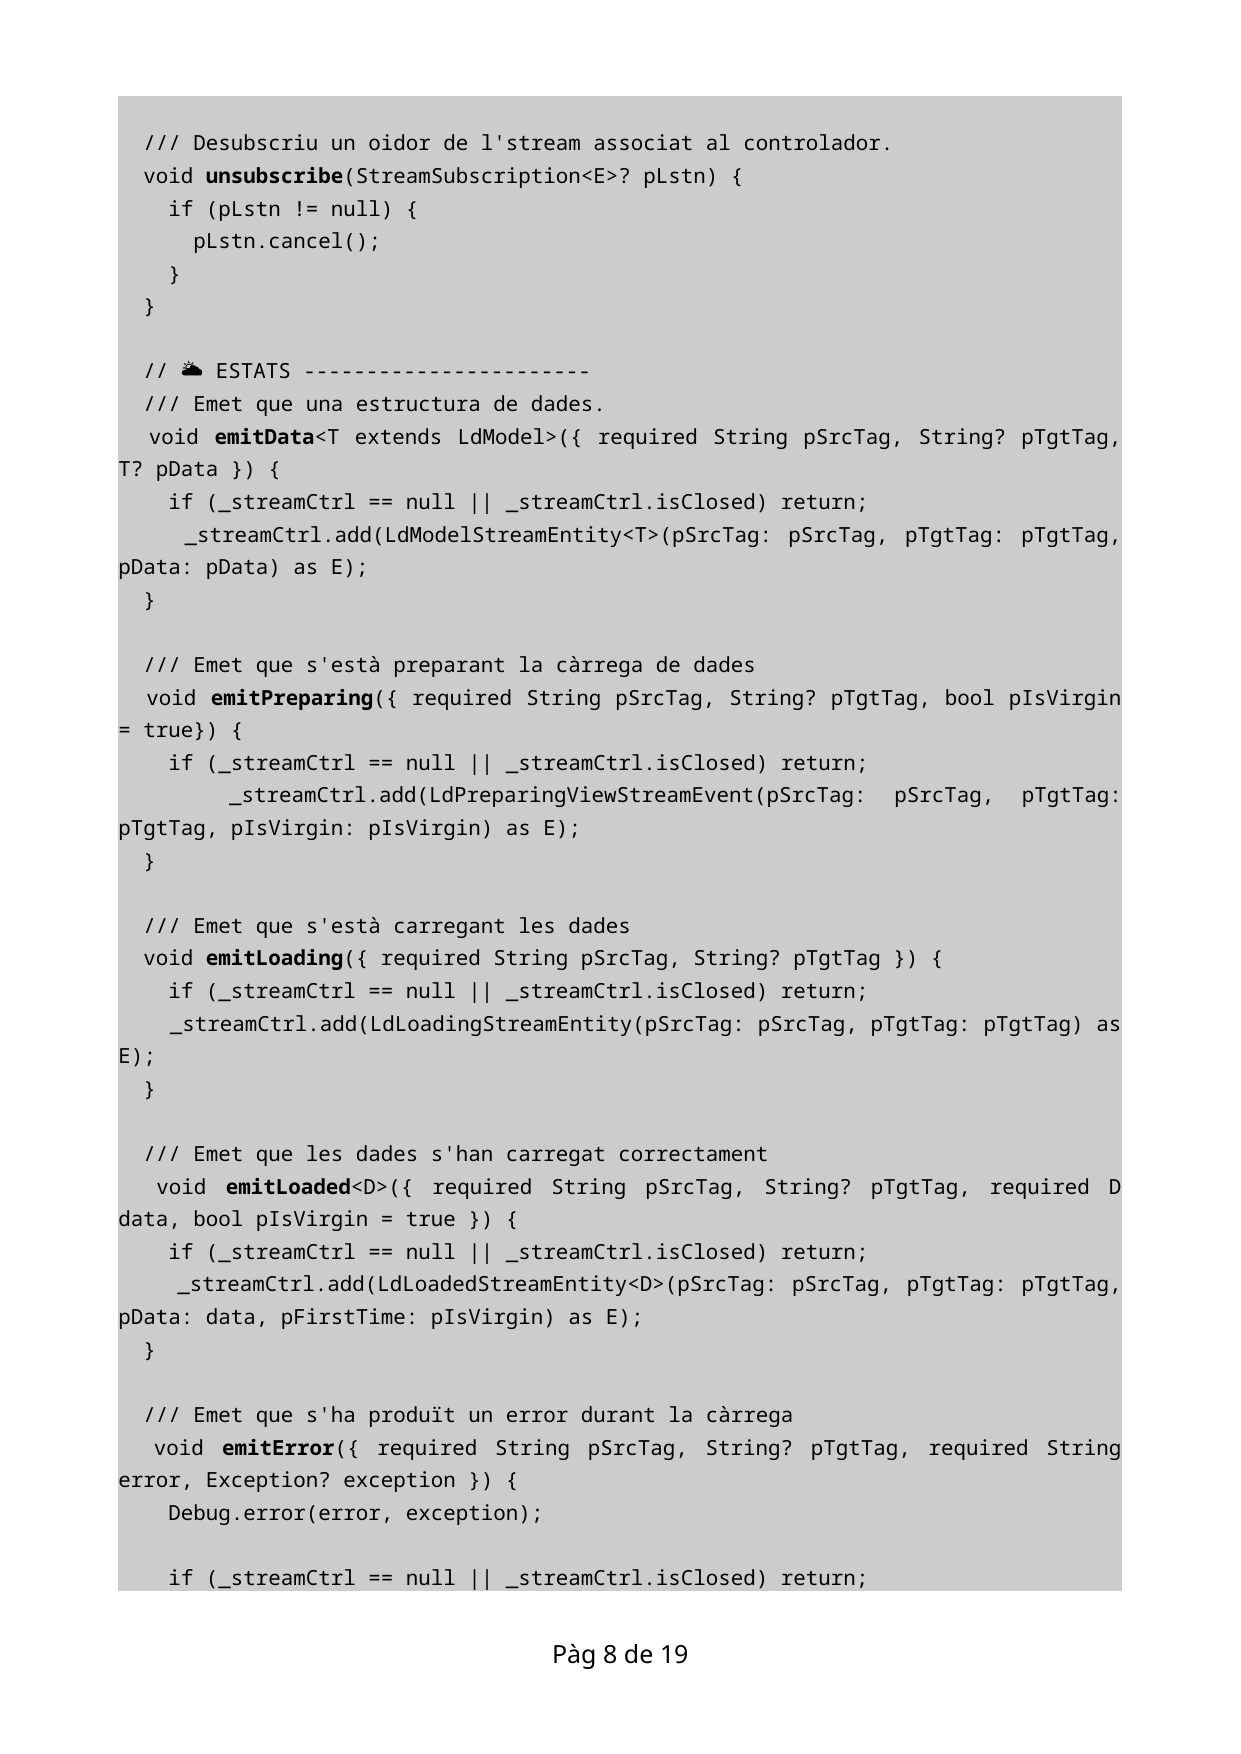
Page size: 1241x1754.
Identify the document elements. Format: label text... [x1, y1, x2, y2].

text void emitPreparing({ required String pSrcTag, String? pTgtTag, bool pIsVirgin = true}) { [118, 683, 1122, 744]
text if (pLstn != null) { [118, 194, 1122, 222]
text // 🌥️ ESTATS ----------------------- [118, 357, 1122, 385]
text _streamCtrl.add(LdLoadedStreamEntity<D>(pSrcTag: pSrcTag, pTgtTag: pTgtTag, pData: data, pFirstTime: pIsVirgin) as E); [118, 1269, 1122, 1331]
text if (_streamCtrl == null || _streamCtrl.isClosed) return; [118, 1563, 1122, 1591]
text pLstn.cancel(); [118, 226, 1122, 255]
text void emitData<T extends LdModel>({ required String pSrcTag, String? pTgtTag, T? pData }) { [118, 422, 1122, 483]
text /// Emet que les dades s'han carregat correctament [118, 1139, 1122, 1168]
text _streamCtrl.add(LdPreparingViewStreamEvent(pSrcTag: pSrcTag, pTgtTag: pTgtTag, pIsVirgin: pIsVirgin) as E); [118, 781, 1122, 842]
text _streamCtrl.add(LdLoadingStreamEntity(pSrcTag: pSrcTag, pTgtTag: pTgtTag) as E); [118, 1009, 1122, 1070]
text _streamCtrl.add(LdModelStreamEntity<T>(pSrcTag: pSrcTag, pTgtTag: pTgtTag, pData: pData) as E); [118, 520, 1122, 581]
text /// Emet que s'està carregant les dades [118, 911, 1122, 939]
text } [118, 585, 1122, 613]
text /// Emet que s'ha produït un error durant la càrrega [118, 1400, 1122, 1428]
text if (_streamCtrl == null || _streamCtrl.isClosed) return; [118, 748, 1122, 776]
text if (_streamCtrl == null || _streamCtrl.isClosed) return; [118, 1237, 1122, 1265]
text /// Emet que una estructura de dades. [118, 389, 1122, 418]
text /// Emet que s'està preparant la càrrega de dades [118, 650, 1122, 678]
text } [118, 259, 1122, 287]
text void emitLoaded<D>({ required String pSrcTag, String? pTgtTag, required D data, bool pIsVirgin = true }) { [118, 1172, 1122, 1233]
text void emitLoading({ required String pSrcTag, String? pTgtTag }) { [118, 943, 1122, 972]
text if (_streamCtrl == null || _streamCtrl.isClosed) return; [118, 976, 1122, 1004]
text Debug.error(error, exception); [118, 1498, 1122, 1526]
text } [118, 1335, 1122, 1363]
text if (_streamCtrl == null || _streamCtrl.isClosed) return; [118, 487, 1122, 516]
text void emitError({ required String pSrcTag, String? pTgtTag, required String error, Exception? exception }) { [118, 1433, 1122, 1494]
text } [118, 1074, 1122, 1102]
text void unsubscribe(StreamSubscription<E>? pLstn) { [118, 161, 1122, 189]
text } [118, 291, 1122, 320]
text } [118, 846, 1122, 874]
text /// Desubscriu un oidor de l'stream associat al controlador. [118, 128, 1122, 157]
